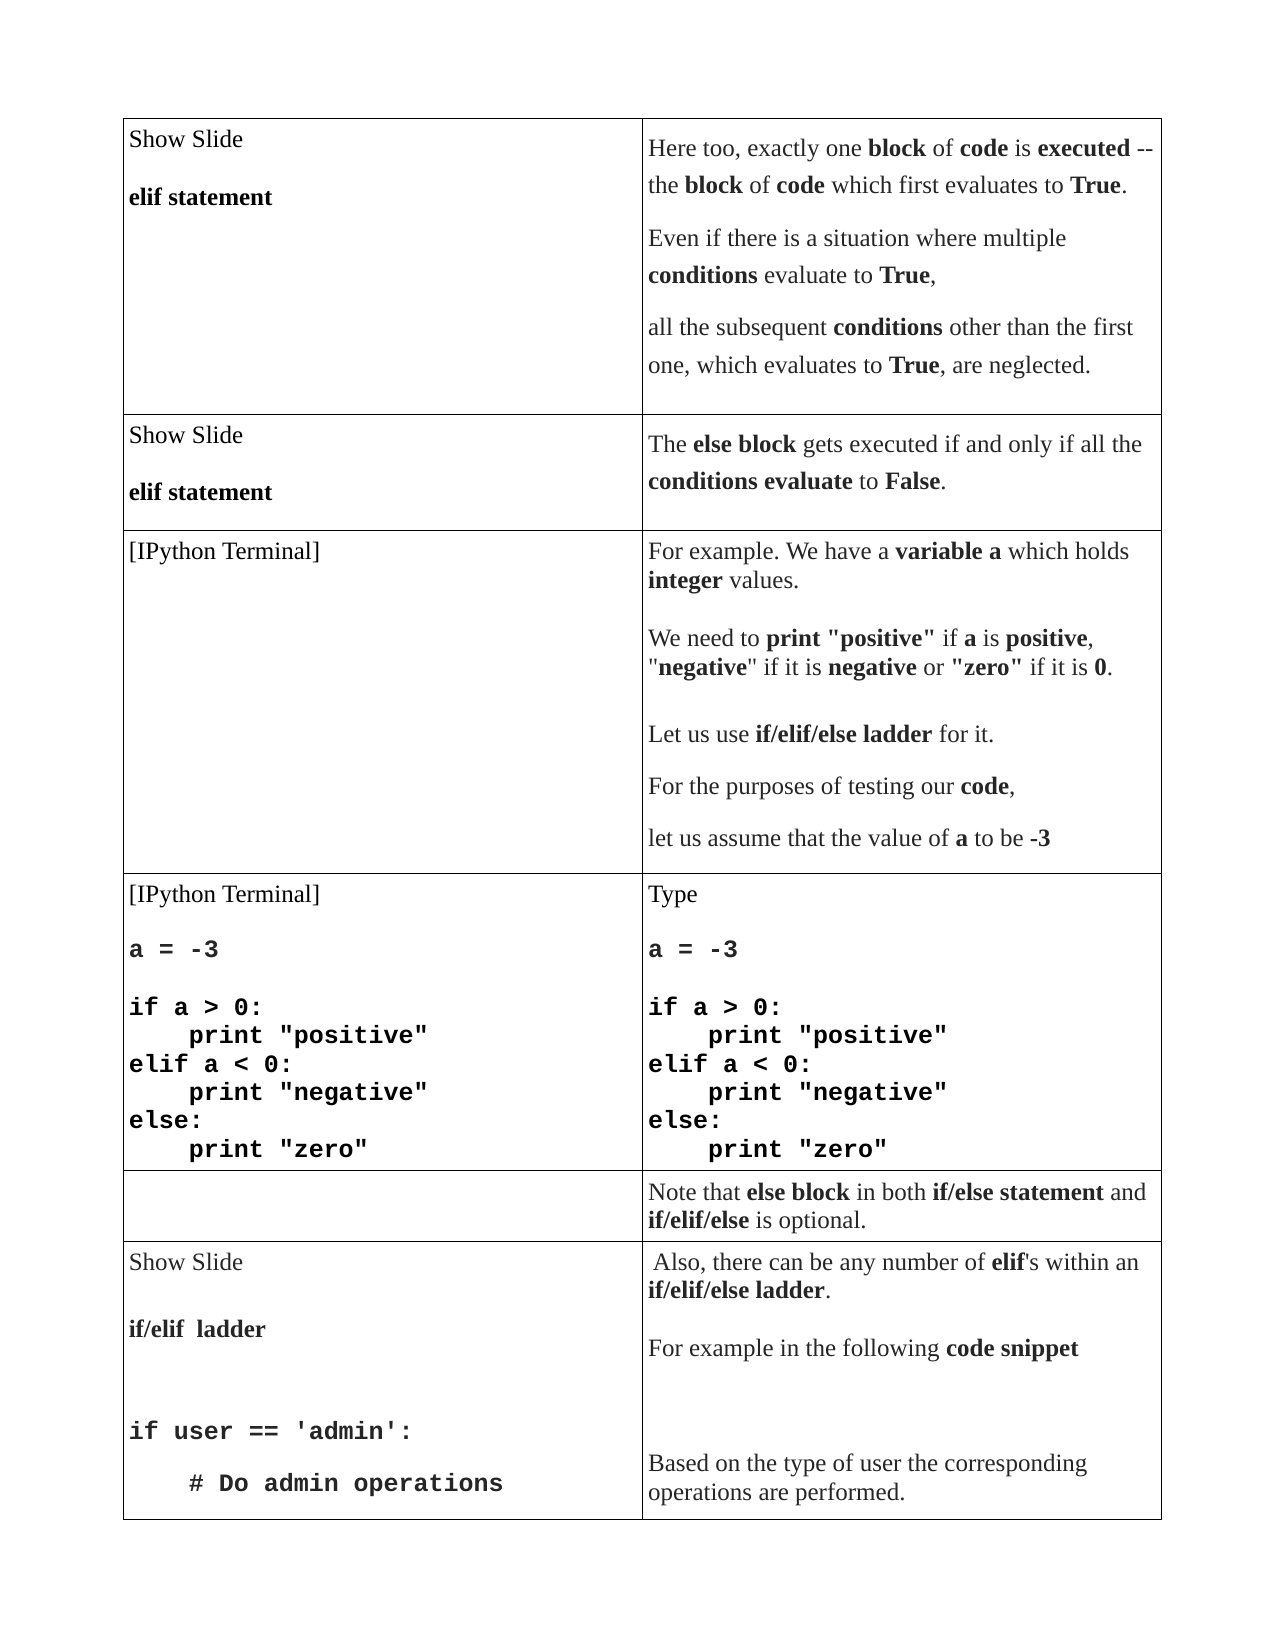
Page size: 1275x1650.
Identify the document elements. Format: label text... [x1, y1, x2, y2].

table_cell The else block gets executed if and only if all the conditions evaluate to False. [643, 415, 1161, 530]
table_cell For example. We have a variable a which holds integer values. We need to print "positive" if a is positive, "negative" if it is negative or "zero" if it is 0. Let us use if/elif/else ladder for it. For the purposes of testing our code, let us assume that the value of a to be -3 [643, 531, 1161, 872]
table_cell Show Slide elif statement [124, 415, 642, 530]
table_cell Also, there can be any number of elif's within an if/elif/else ladder. For example in the following code snippet Based on the type of user the corresponding operations are performed. [643, 1242, 1161, 1519]
table_cell Show Slide elif statement [124, 119, 642, 414]
table_cell Here too, exactly one block of code is executed -- the block of code which first evaluates to True. Even if there is a situation where multiple conditions evaluate to True, all the subsequent conditions other than the first one, which evaluates to True, are neglected. [643, 119, 1161, 414]
table_cell Type a = -3 if a > 0: print "positive" elif a < 0: print "negative" else: print "zero" [643, 874, 1161, 1170]
table_cell [124, 1171, 642, 1241]
table_cell Show Slide if/elif ladder if user == 'admin': # Do admin operations [124, 1242, 642, 1519]
table_cell [IPython Terminal] [124, 531, 642, 872]
table_cell Note that else block in both if/else statement and if/elif/else is optional. [643, 1171, 1161, 1241]
table_cell [IPython Terminal] a = -3 if a > 0: print "positive" elif a < 0: print "negative" else: print "zero" [124, 874, 642, 1170]
